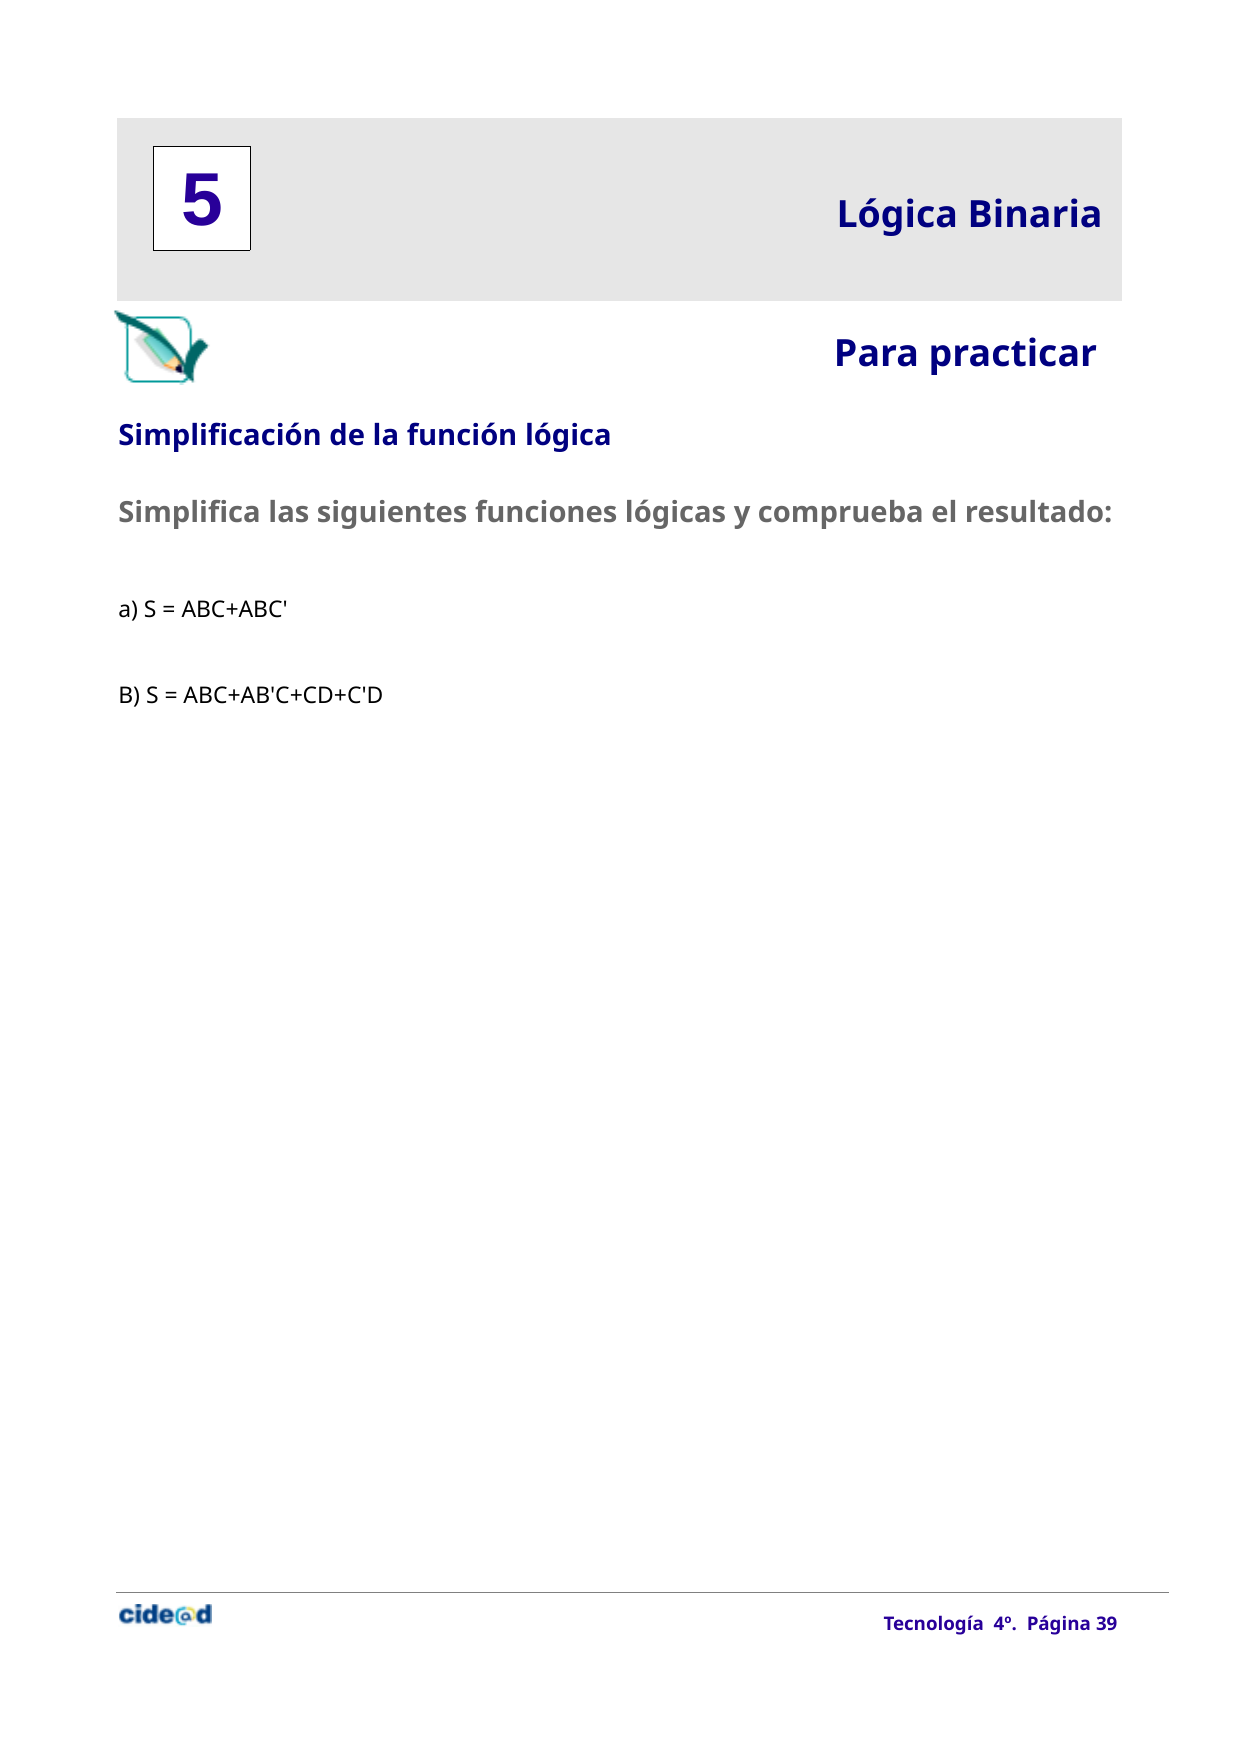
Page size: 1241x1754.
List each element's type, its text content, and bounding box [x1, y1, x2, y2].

subtitle Simplifica las siguientes funciones lógicas y comprueba el resultado: [118, 492, 1122, 531]
subtitle Simplificación de la función lógica [118, 414, 1122, 454]
picture [113, 309, 212, 385]
title Para practicar [212, 326, 1122, 377]
text B) S = ABC+AB'C+CD+C'D [118, 679, 1122, 742]
picture [118, 1604, 212, 1627]
text a) S = ABC+ABC' [118, 593, 1122, 624]
